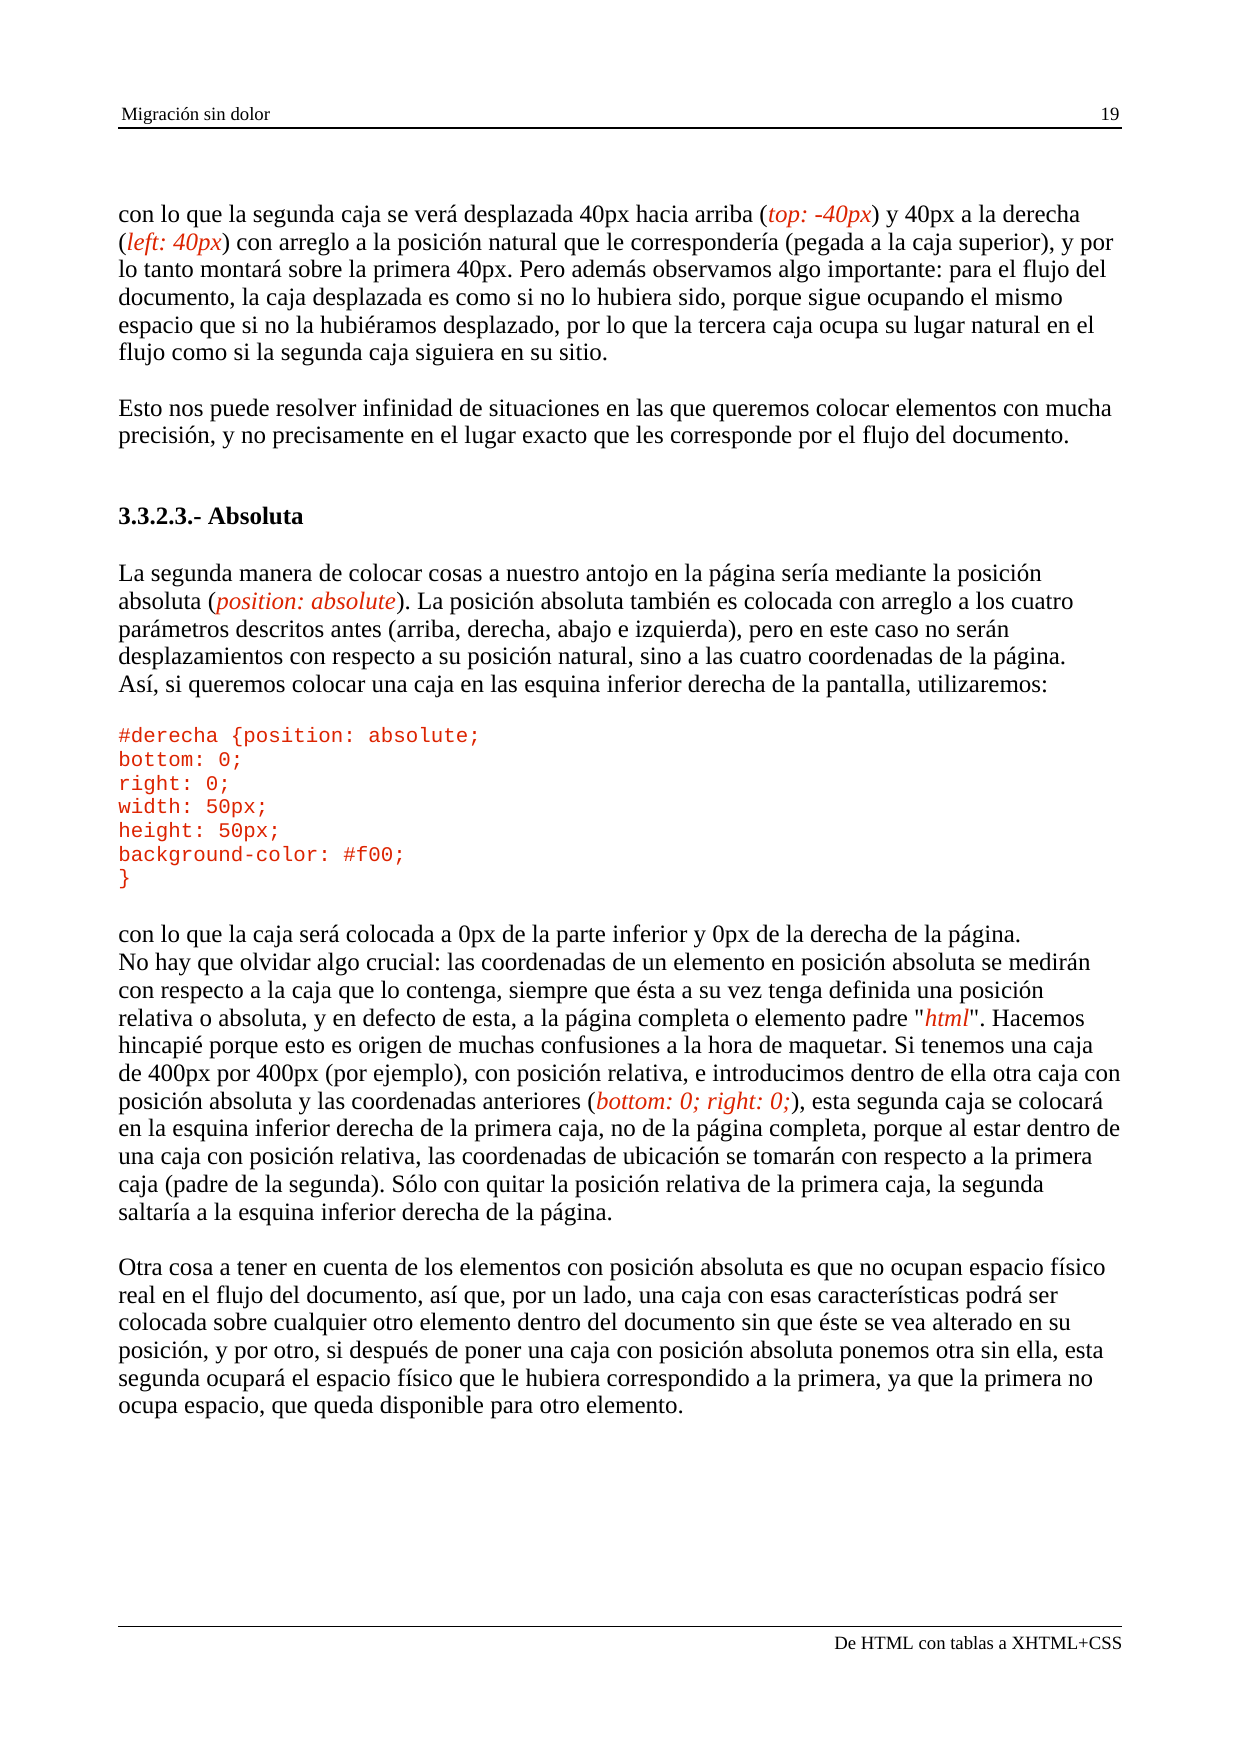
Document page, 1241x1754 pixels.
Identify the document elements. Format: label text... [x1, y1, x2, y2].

text Así, si queremos colocar una caja en las esquina inferior derecha de la pantalla, utilizaremos: [118, 670, 1122, 698]
text } [118, 867, 1122, 891]
text #derecha {position: absolute; [118, 726, 1122, 749]
text con lo que la caja será colocada a 0px de la parte inferior y 0px de la derecha de la página. [118, 921, 1122, 948]
text height: 50px; [118, 820, 1122, 844]
text No hay que olvidar algo crucial: las coordenadas de un elemento en posición absoluta se medirán con respecto a la caja que lo contenga, siempre que ésta a su vez tenga definida una posición relativa o absoluta, y en defecto de esta, a la página completa o elemento padre "html". Hacemos hincapié porque esto es origen de muchas confusiones a la hora de maquetar. Si tenemos una caja de 400px por 400px (por ejemplo), con posición relativa, e introducimos dentro de ella otra caja con posición absoluta y las coordenadas anteriores (bottom: 0; right: 0;), esta segunda caja se colocará en la esquina inferior derecha de la primera caja, no de la página completa, porque al estar dentro de una caja con posición relativa, las coordenadas de ubicación se tomarán con respecto a la primera caja (padre de la segunda). Sólo con quitar la posición relativa de la primera caja, la segunda saltaría a la esquina inferior derecha de la página. [118, 948, 1122, 1225]
text con lo que la segunda caja se verá desplazada 40px hacia arriba (top: -40px) y 40px a la derecha (left: 40px) con arreglo a la posición natural que le correspondería (pegada a la caja superior), y por lo tanto montará sobre la primera 40px. Pero además observamos algo importante: para el flujo del documento, la caja desplazada es como si no lo hubiera sido, porque sigue ocupando el mismo espacio que si no la hubiéramos desplazado, por lo que la tercera caja ocupa su lugar natural en el flujo como si la segunda caja siguiera en su sitio. [118, 200, 1122, 366]
text right: 0; [118, 773, 1122, 796]
text Esto nos puede resolver infinidad de situaciones en las que queremos colocar elementos con mucha precisión, y no precisamente en el lugar exacto que les corresponde por el flujo del documento. [118, 366, 1122, 449]
text bottom: 0; [118, 749, 1122, 773]
subtitle 3.3.2.3.- Absoluta [118, 502, 1122, 530]
text background-color: #f00; [118, 844, 1122, 867]
text width: 50px; [118, 796, 1122, 820]
text La segunda manera de colocar cosas a nuestro antojo en la página sería mediante la posición absoluta (position: absolute). La posición absoluta también es colocada con arreglo a los cuatro parámetros descritos antes (arriba, derecha, abajo e izquierda), pero en este caso no serán desplazamientos con respecto a su posición natural, sino a las cuatro coordenadas de la página. [118, 559, 1122, 670]
text Otra cosa a tener en cuenta de los elementos con posición absoluta es que no ocupan espacio físico real en el flujo del documento, así que, por un lado, una caja con esas características podrá ser colocada sobre cualquier otro elemento dentro del documento sin que éste se vea alterado en su posición, y por otro, si después de poner una caja con posición absoluta ponemos otra sin ella, esta segunda ocupará el espacio físico que le hubiera correspondido a la primera, ya que la primera no ocupa espacio, que queda disponible para otro elemento. [118, 1253, 1122, 1419]
